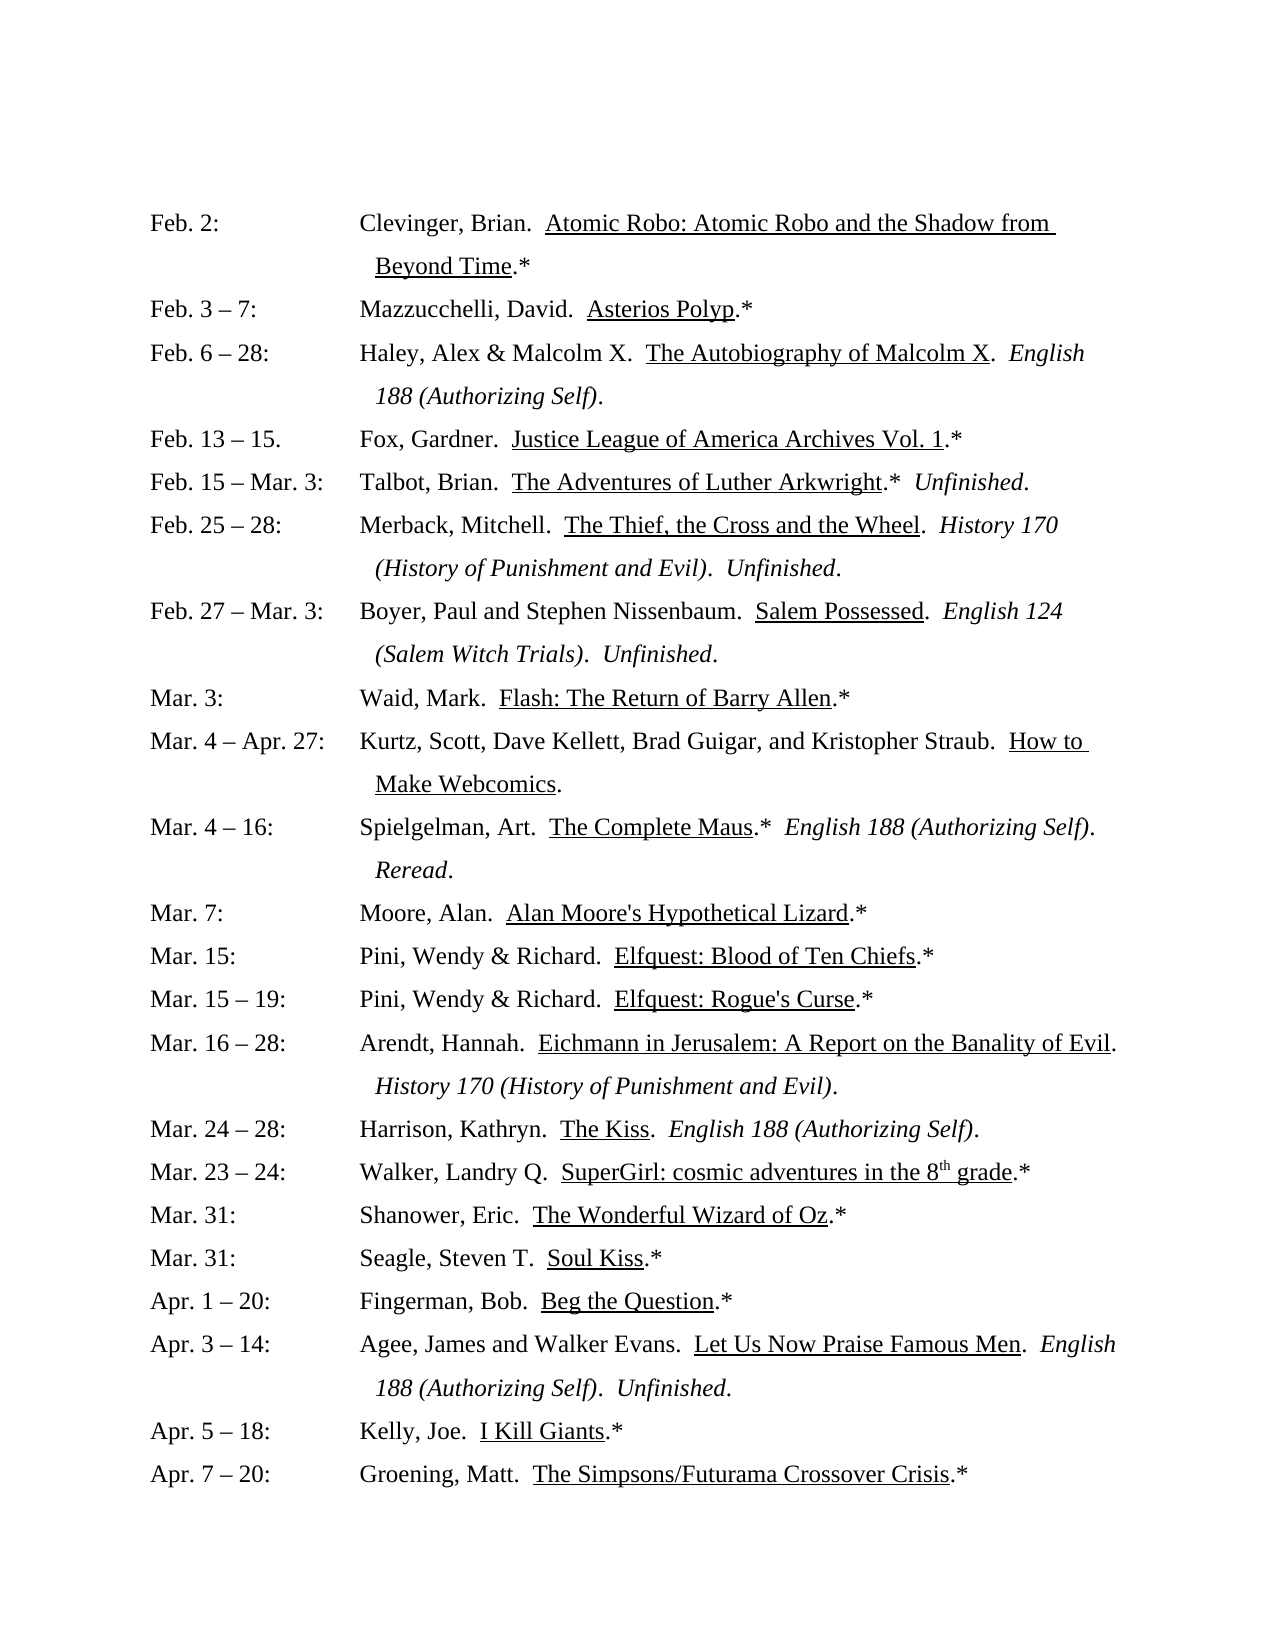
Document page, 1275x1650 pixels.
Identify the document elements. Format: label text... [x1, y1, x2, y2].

list Feb. 13 – 15. Fox, Gardner. Justice League of America Archives Vol. 1.* [150, 424, 1125, 453]
list Mar. 24 – 28: Harrison, Kathryn. The Kiss. English 188 (Authorizing Self). [150, 1114, 1125, 1143]
list Mar. 15 – 19: Pini, Wendy & Richard. Elfquest: Rogue's Curse.* [150, 984, 1125, 1013]
list Mar. 15: Pini, Wendy & Richard. Elfquest: Blood of Ten Chiefs.* [150, 941, 1125, 970]
list Mar. 16 – 28: Arendt, Hannah. Eichmann in Jerusalem: A Report on the Banality of Evil. History 170 (History of Punishment and Evil). [150, 1028, 1125, 1099]
list Apr. 7 – 20: Groening, Matt. The Simpsons/Futurama Crossover Crisis.* [150, 1459, 1125, 1488]
list Feb. 2: Clevinger, Brian. Atomic Robo: Atomic Robo and the Shadow from Beyond Time.* [150, 208, 1125, 280]
list Mar. 23 – 24: Walker, Landry Q. SuperGirl: cosmic adventures in the 8th grade.* [150, 1157, 1125, 1186]
list Mar. 31: Seagle, Steven T. Soul Kiss.* [150, 1243, 1125, 1272]
list Feb. 15 – Mar. 3: Talbot, Brian. The Adventures of Luther Arkwright.* Unfinished. [150, 467, 1125, 496]
list Mar. 31: Shanower, Eric. The Wonderful Wizard of Oz.* [150, 1200, 1125, 1229]
list Mar. 4 – Apr. 27: Kurtz, Scott, Dave Kellett, Brad Guigar, and Kristopher Straub. How to Make Webcomics. [150, 726, 1125, 798]
list Feb. 6 – 28: Haley, Alex & Malcolm X. The Autobiography of Malcolm X. English 188 (Authorizing Self). [150, 338, 1125, 409]
list Apr. 5 – 18: Kelly, Joe. I Kill Giants.* [150, 1416, 1125, 1444]
list Feb. 3 – 7: Mazzucchelli, David. Asterios Polyp.* [150, 294, 1125, 323]
list Mar. 7: Moore, Alan. Alan Moore's Hypothetical Lizard.* [150, 898, 1125, 927]
list Feb. 25 – 28: Merback, Mitchell. The Thief, the Cross and the Wheel. History 170 (History of Punishment and Evil). Unfinished. [150, 510, 1125, 582]
list Mar. 4 – 16: Spielgelman, Art. The Complete Maus.* English 188 (Authorizing Self). Reread. [150, 812, 1125, 884]
list Feb. 27 – Mar. 3: Boyer, Paul and Stephen Nissenbaum. Salem Possessed. English 124 (Salem Witch Trials). Unfinished. [150, 596, 1125, 668]
list Apr. 1 – 20: Fingerman, Bob. Beg the Question.* [150, 1286, 1125, 1315]
list Mar. 3: Waid, Mark. Flash: The Return of Barry Allen.* [150, 683, 1125, 711]
list Apr. 3 – 14: Agee, James and Walker Evans. Let Us Now Praise Famous Men. English 188 (Authorizing Self). Unfinished. [150, 1329, 1125, 1401]
